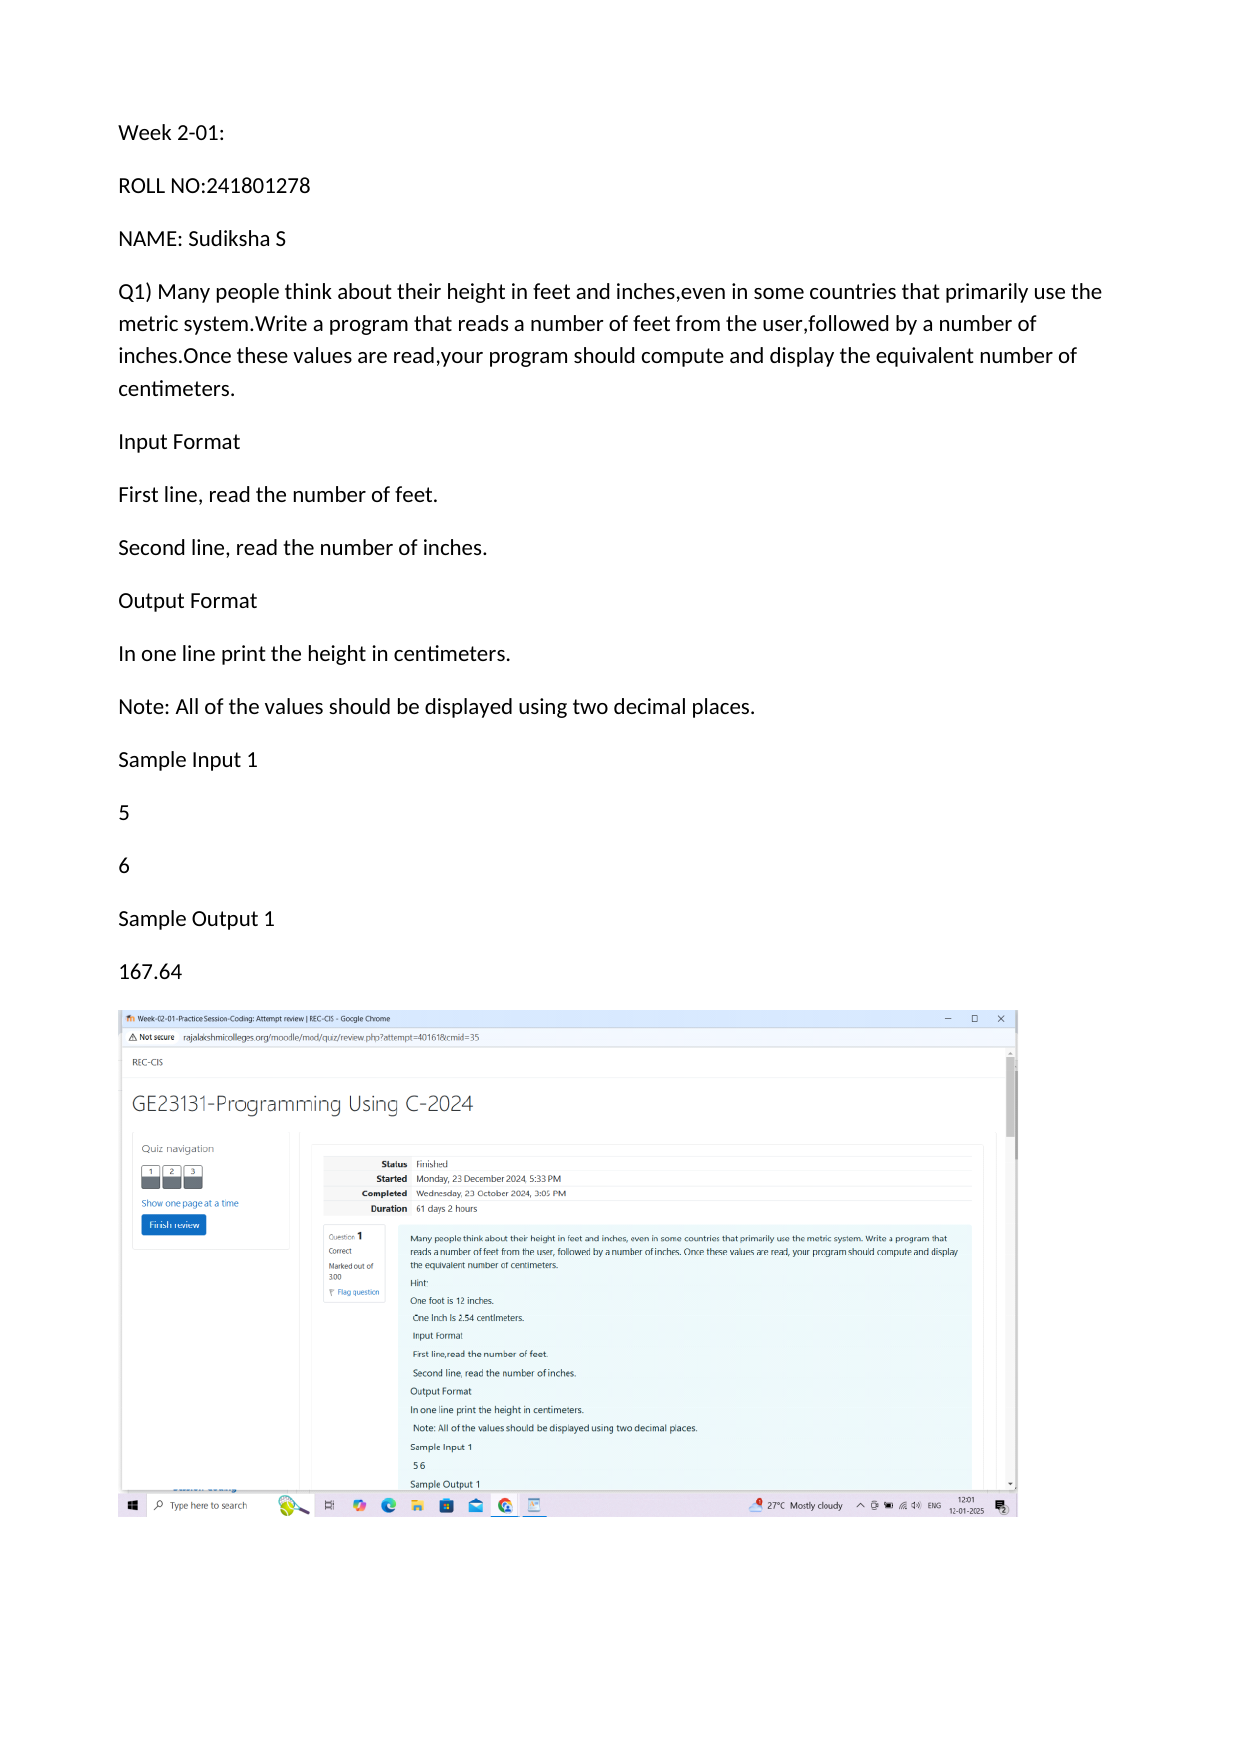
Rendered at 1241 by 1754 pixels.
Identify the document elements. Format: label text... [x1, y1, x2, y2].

text NAME: Sudiksha S [118, 224, 1122, 252]
text 5 [118, 798, 1122, 826]
text Second line, read the number of inches. [118, 533, 1122, 561]
text Output Format [118, 586, 1122, 614]
text Sample Input 1 [118, 745, 1122, 773]
text 167.64 [118, 957, 1122, 985]
text In one line print the height in centimeters. [118, 639, 1122, 667]
text ROLL NO:241801278 [118, 171, 1122, 199]
text Sample Output 1 [118, 904, 1122, 932]
text 6 [118, 851, 1122, 879]
text First line, read the number of feet. [118, 480, 1122, 508]
text Note: All of the values should be displayed using two decimal places. [118, 692, 1122, 720]
text Week 2-01: [118, 118, 1122, 146]
text Input Format [118, 427, 1122, 455]
text Q1) Many people think about their height in feet and inches,even in some countries that primarily use the metric system.Write a program that reads a number of feet from the user,followed by a number of inches.Once these values are read,your program should compute and display the equivalent number of centimeters. [118, 277, 1122, 402]
